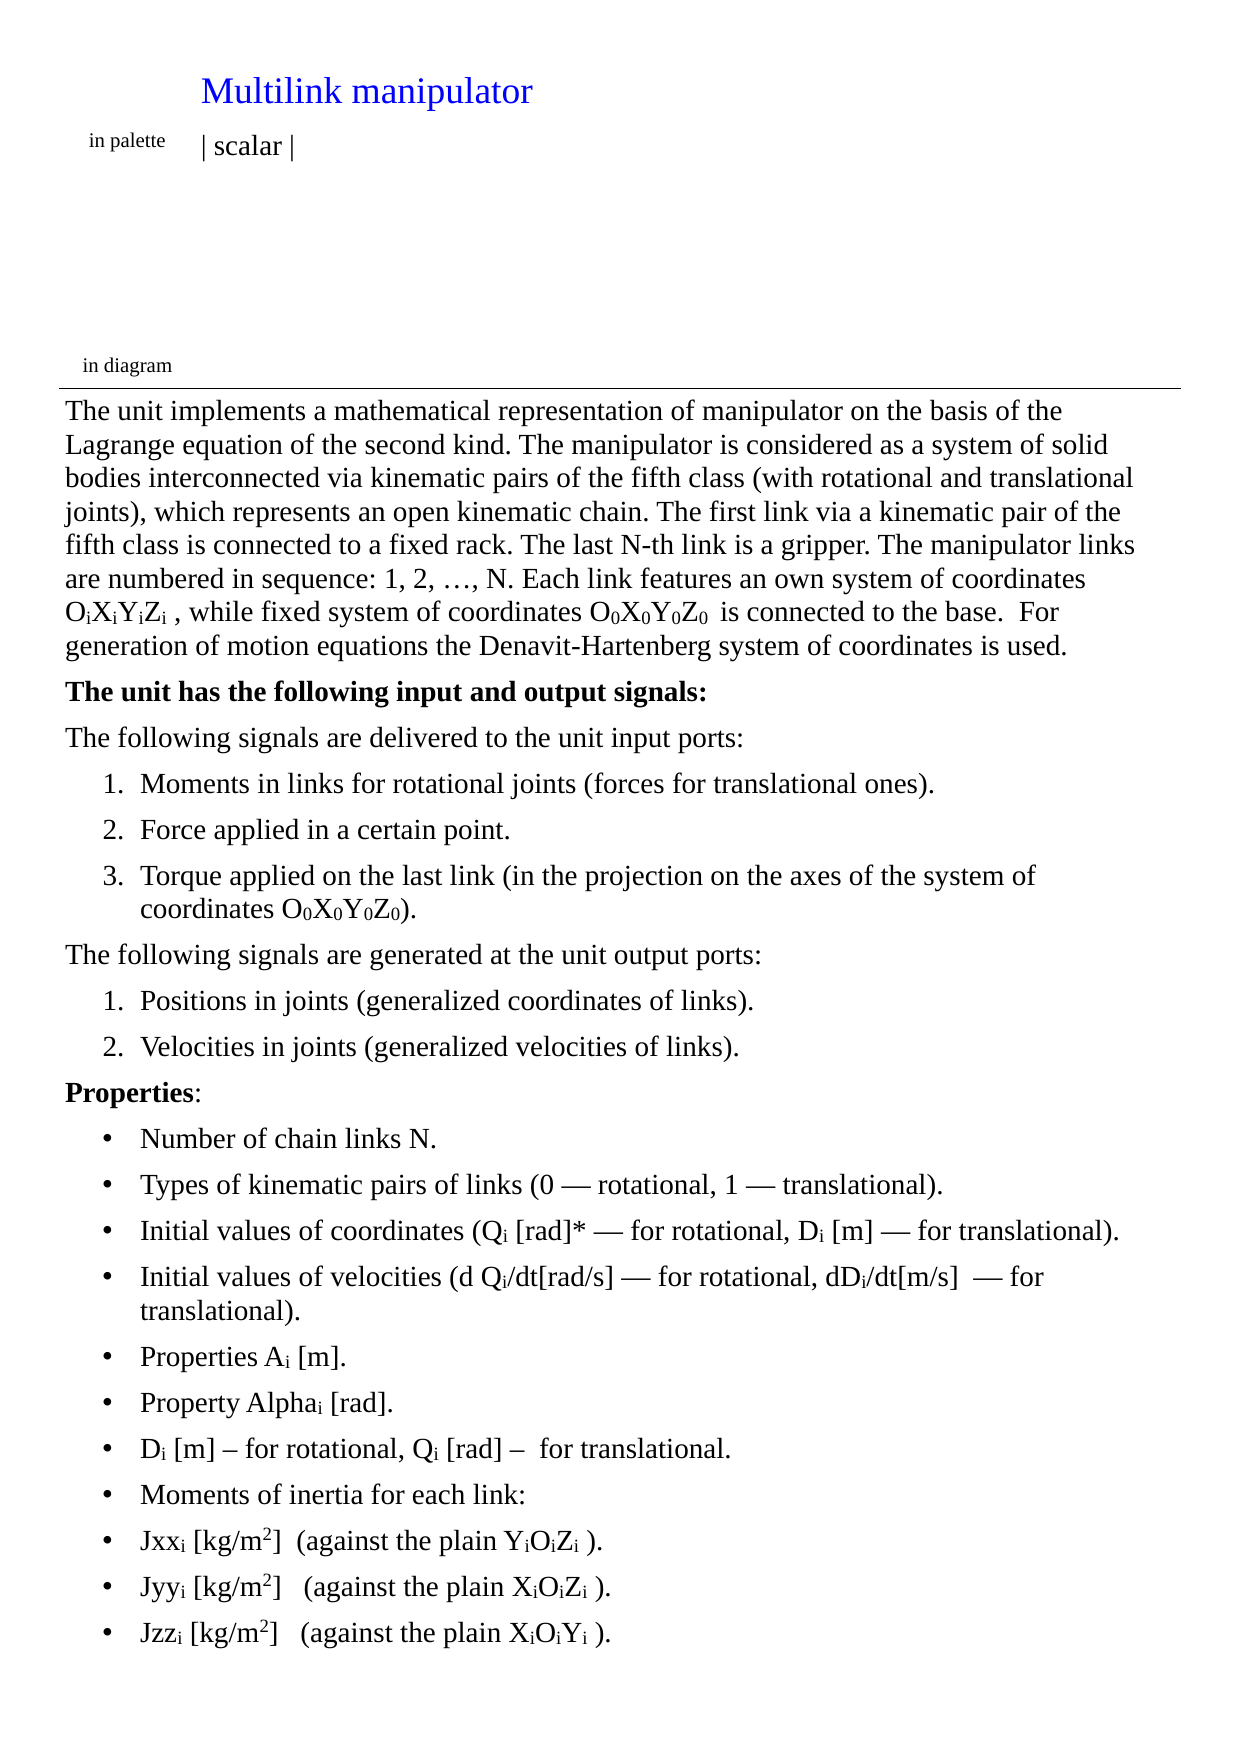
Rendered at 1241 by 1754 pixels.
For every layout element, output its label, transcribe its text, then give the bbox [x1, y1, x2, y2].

table_cell | scalar | [195, 122, 1181, 179]
table_cell in palette [59, 122, 195, 179]
table_cell [59, 180, 195, 347]
table_cell The unit implements a mathematical representation of manipulator on the basis of the Lagrange equation of the second kind. The manipulator is considered as a system of solid bodies interconnected via kinematic pairs of the fifth class (with rotational and translational joints), which represents an open kinematic chain. The first link via a kinematic pair of the fifth class is connected to a fixed rack. The last N-th link is a gripper. The manipulator links are numbered in sequence: 1, 2, …, N. Each link features an own system of coordinates ОiXiYiZi , while fixed system of coordinates О0X0Y0Z0 is connected to the base. For generation of motion equations the Denavit-Hartenberg system of coordinates is used. The unit has the following input and output signals: The following signals are delivered to the unit input ports: Moments in links for rotational joints (forces for translational ones). Force applied in a certain point. Torque applied on the last link (in the projection on the axes of the system of coordinates О0X0Y0Z0). The following signals are generated at the unit output ports: Positions in joints (generalized coordinates of links). Velocities in joints (generalized velocities of links). Properties: Number of chain links N. Types of kinematic pairs of links (0 — rotational, 1 — translational). Initial values of coordinates (Qi [rad]* — for rotational, Di [m] — for translational). Initial values of velocities (d Qi/dt[rad/s] — for rotational, dDi/dt[m/s] — for translational). Properties Ai [m]. Property Alphai [rad]. Di [m] – for rotational, Qi [rad] – for translational. Moments of inertia for each link: Jxxi [kg/m2] (against the plain YiOiZi ). Jyyi [kg/m2] (against the plain XiOiZi ). Jzzi [kg/m2] (against the plain XiOiYi ). [59, 389, 1181, 1667]
table_header Multilink manipulator [195, 59, 1181, 122]
table_cell [195, 180, 1181, 347]
table_header [59, 59, 195, 122]
table_cell [195, 347, 1181, 387]
table_cell in diagram [59, 347, 195, 387]
